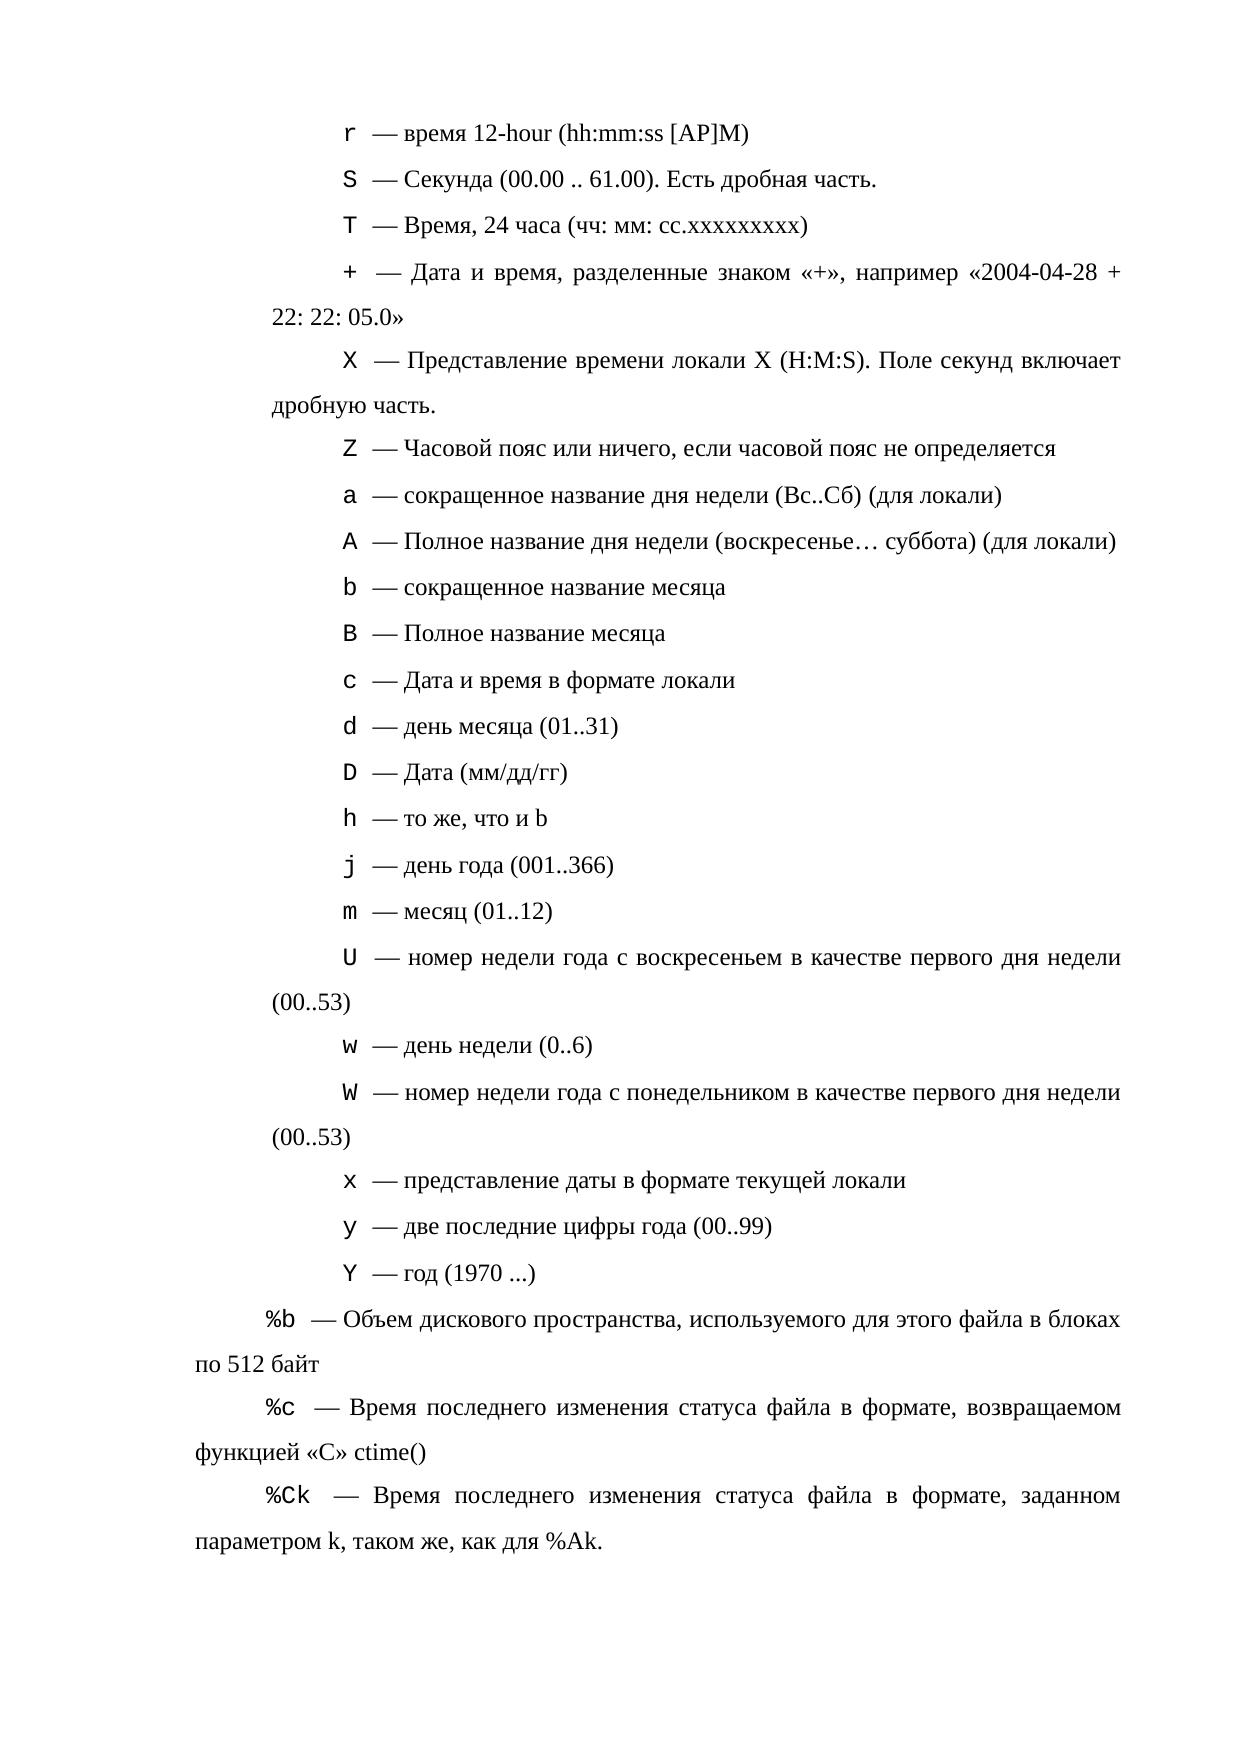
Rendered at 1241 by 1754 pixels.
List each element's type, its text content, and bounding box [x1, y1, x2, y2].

text r — время 12-hour (hh:mm:ss [AP]M) [272, 118, 1122, 149]
text d — день месяца (01..31) [272, 711, 1122, 742]
text c — Дата и время в формате локали [272, 665, 1122, 696]
text Z — Часовой пояс или ничего, если часовой пояс не определяется [272, 433, 1122, 464]
text b — сокращенное название месяца [272, 572, 1122, 603]
text Y — год (1970 ...) [272, 1258, 1122, 1288]
text m — месяц (01..12) [272, 896, 1122, 927]
text S — Секунда (00.00 .. 61.00). Есть дробная часть. [272, 164, 1122, 195]
text X — Представление времени локали X (H:M:S). Поле секунд включает дробную часть. [272, 345, 1122, 419]
text %Ck — Время последнего изменения статуса файла в формате, заданном параметром k, таком же, как для %Ak. [195, 1481, 1122, 1554]
text %b — Объем дискового пространства, используемого для этого файла в блоках по 512 байт [195, 1304, 1122, 1378]
text w — день недели (0..6) [272, 1031, 1122, 1061]
text y — две последние цифры года (00..99) [272, 1211, 1122, 1242]
text %c — Время последнего изменения статуса файла в формате, возвращаемом функцией «C» ctime() [195, 1392, 1122, 1466]
text a — сокращенное название дня недели (Вс..Сб) (для локали) [272, 480, 1122, 511]
text T — Время, 24 часа (чч: мм: сс.ххххххххх) [272, 211, 1122, 241]
text D — Дата (мм/дд/гг) [272, 757, 1122, 788]
text x — представление даты в формате текущей локали [272, 1165, 1122, 1196]
text W — номер недели года с понедельником в качестве первого дня недели (00..53) [272, 1077, 1122, 1151]
text + — Дата и время, разделенные знаком «+», например «2004-04-28 + 22: 22: 05.0» [272, 257, 1122, 331]
text A — Полное название дня недели (воскресенье… суббота) (для локали) [272, 526, 1122, 557]
text h — то же, что и b [272, 803, 1122, 834]
text j — день года (001..366) [272, 850, 1122, 881]
text U — номер недели года с воскресеньем в качестве первого дня недели (00..53) [272, 942, 1122, 1016]
text B — Полное название месяца [272, 618, 1122, 649]
